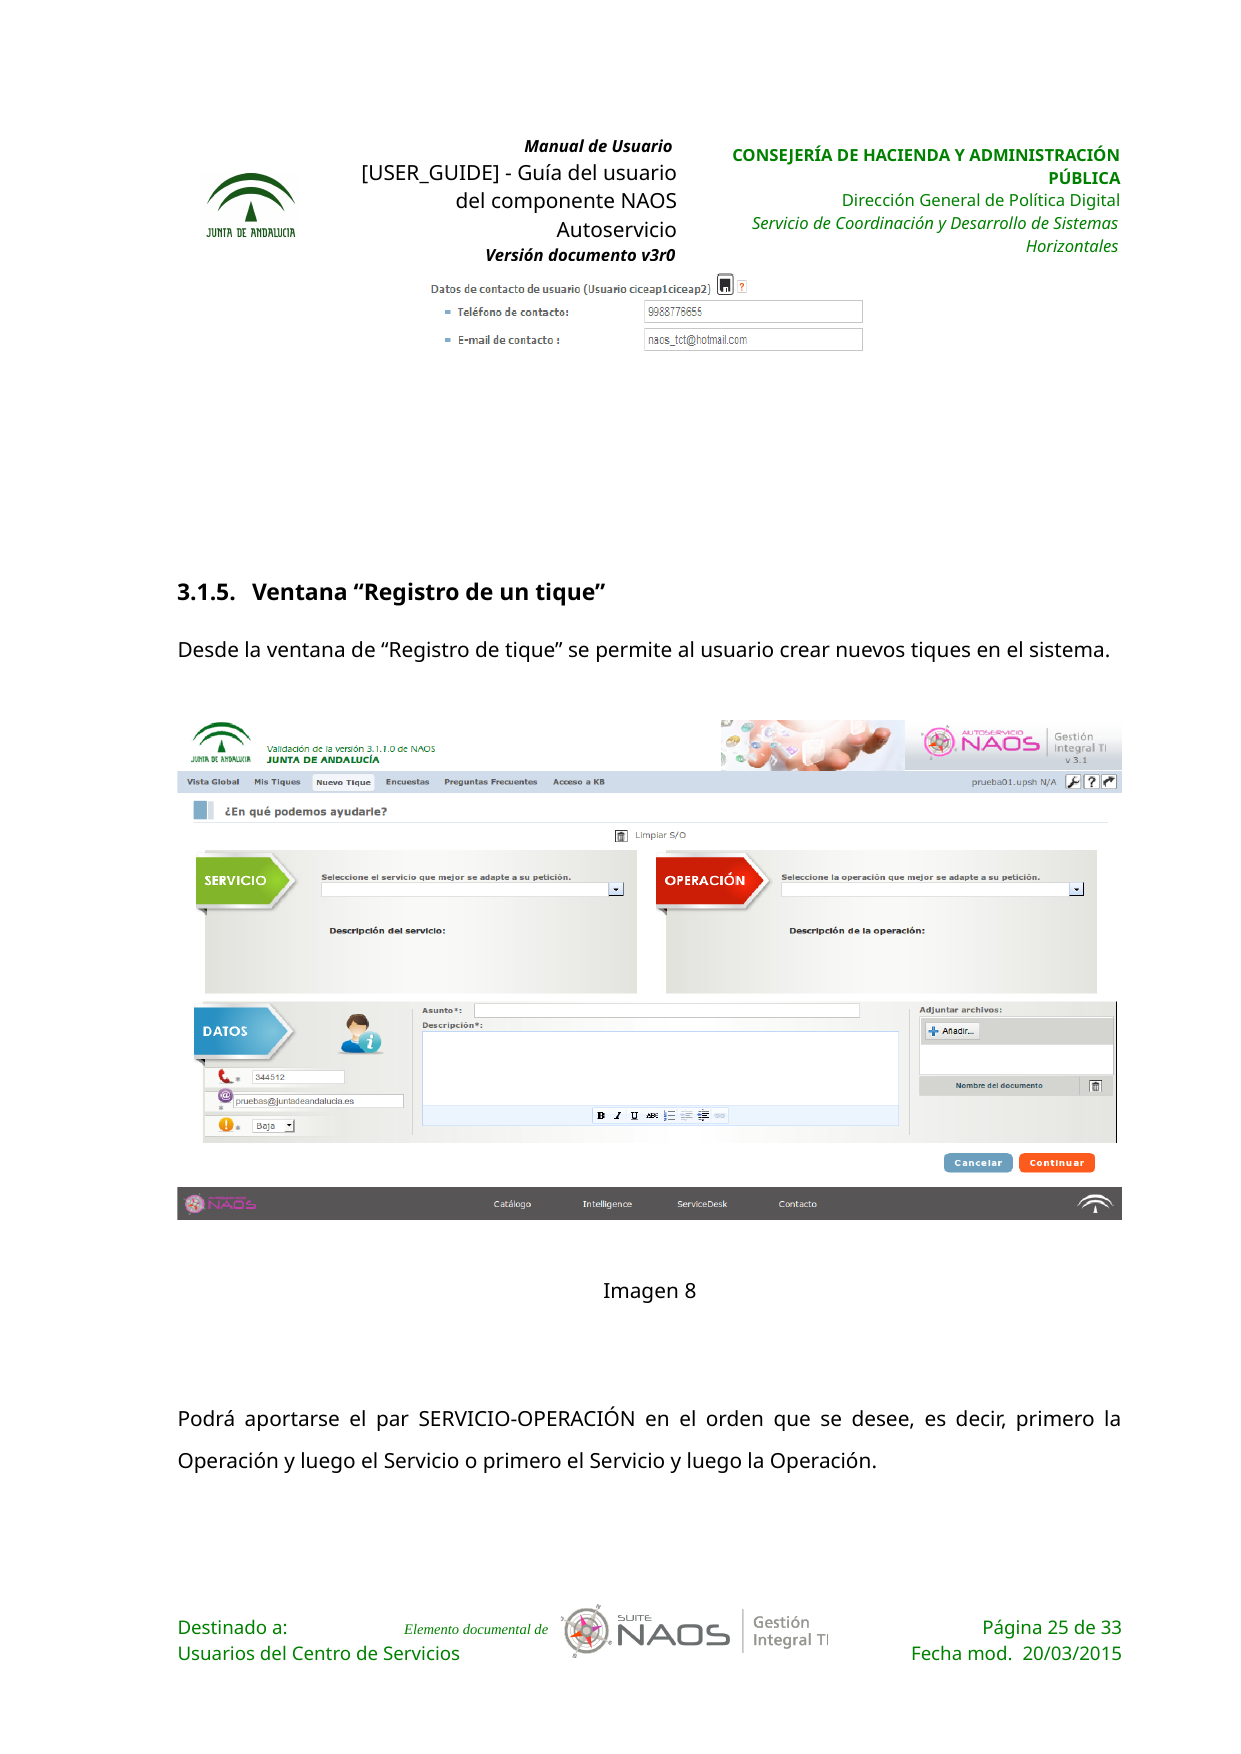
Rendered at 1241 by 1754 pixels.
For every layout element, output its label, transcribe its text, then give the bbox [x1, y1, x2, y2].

subtitle Ventana “Registro de un tique” [0, 576, 1122, 607]
text Imagen 8 [177, 1276, 1122, 1304]
picture [560, 1604, 829, 1658]
text Podrá aportarse el par SERVICIO-OPERACIÓN en el orden que se desee, es decir, primero la Operación y luego el Servicio o primero el Servicio y luego la Operación. [177, 1404, 1122, 1475]
text Desde la ventana de “Registro de tique” se permite al usuario crear nuevos tiques en el sistema. [177, 635, 1122, 663]
picture [177, 720, 1122, 1220]
picture [201, 173, 298, 241]
picture [413, 261, 886, 377]
